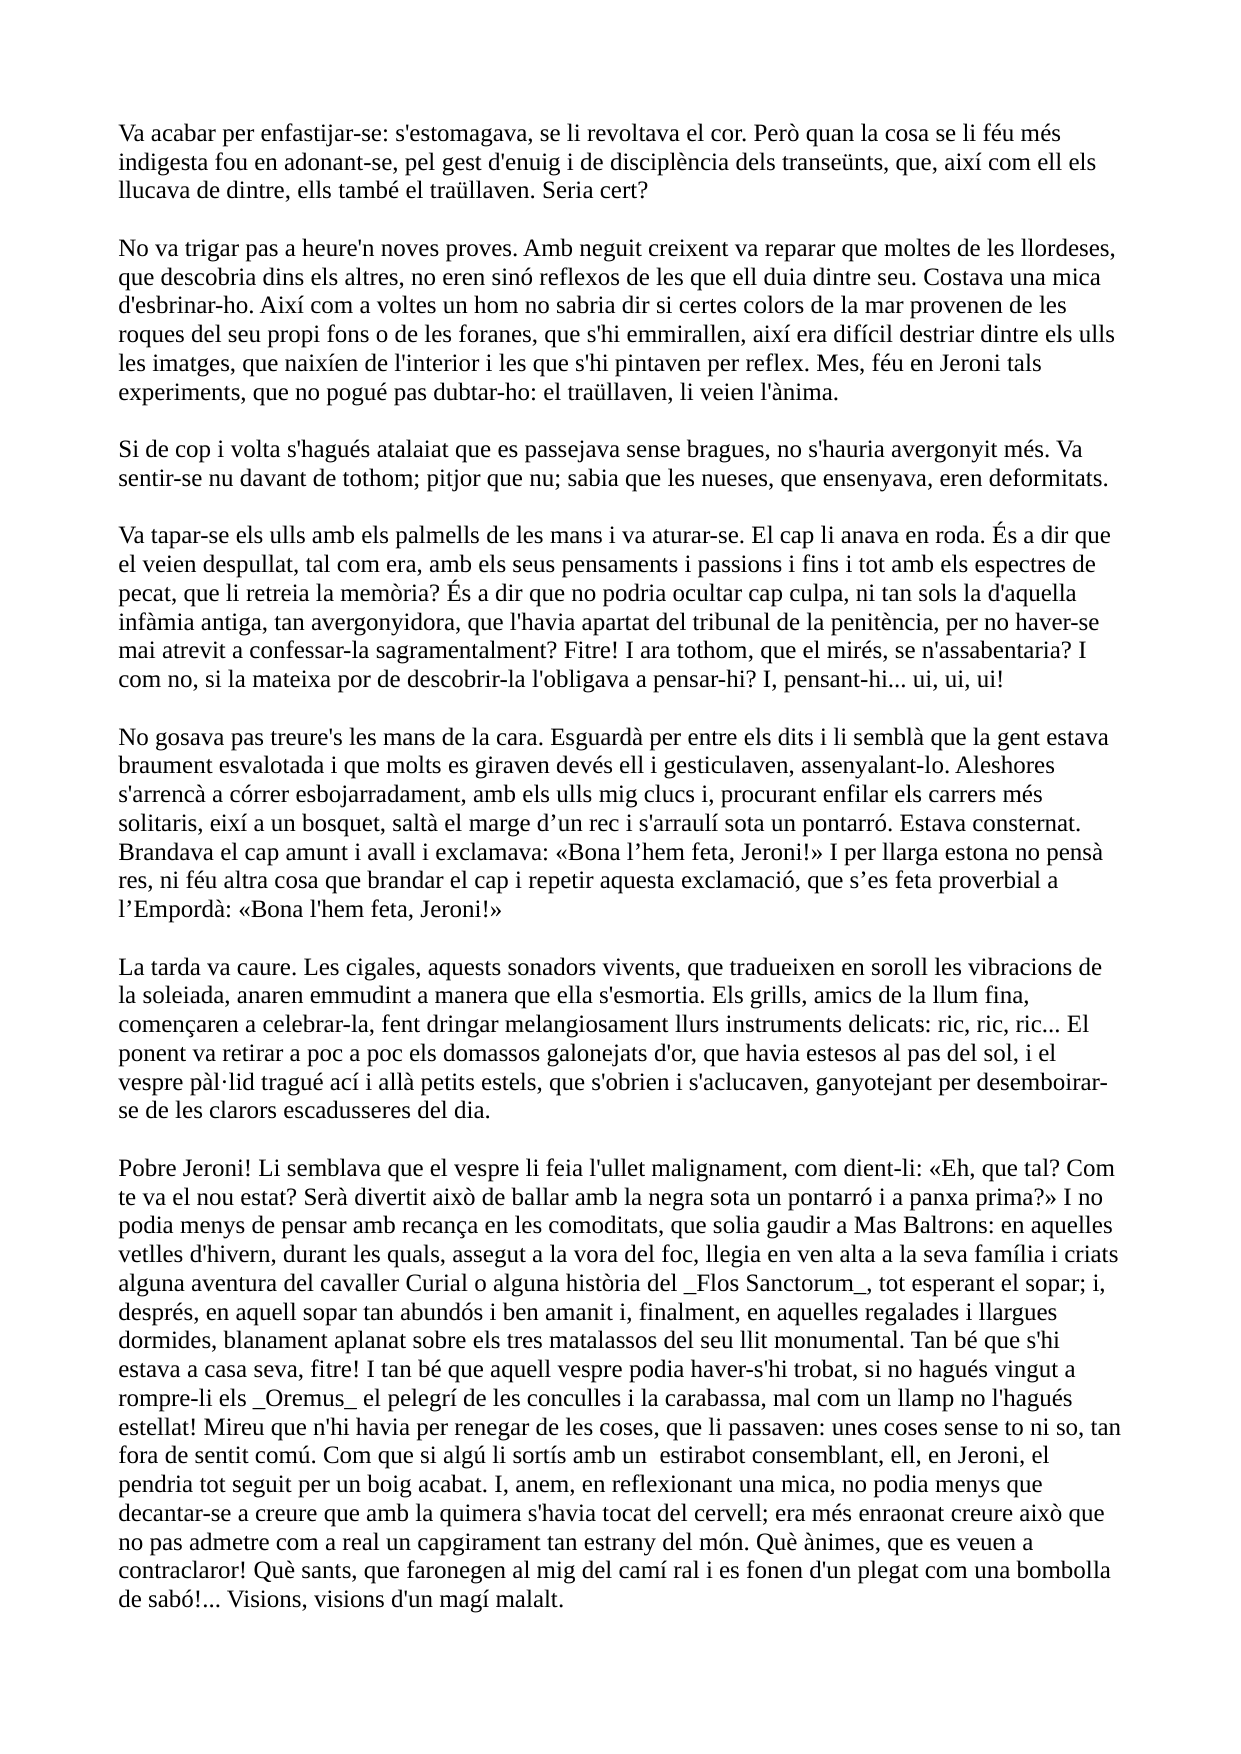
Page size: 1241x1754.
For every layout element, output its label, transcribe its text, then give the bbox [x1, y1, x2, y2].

text No va trigar pas a heure'n noves proves. Amb neguit creixent va reparar que moltes de les llordeses, que descobria dins els altres, no eren sinó reflexos de les que ell duia dintre seu. Costava una mica d'esbrinar-ho. Així com a voltes un hom no sabria dir si certes colors de la mar provenen de les roques del seu propi fons o de les foranes, que s'hi emmirallen, així era difícil destriar dintre els ulls les imatges, que naixíen de l'interior i les que s'hi pintaven per reflex. Mes, féu en Jeroni tals experiments, que no pogué pas dubtar-ho: el traüllaven, li veien l'ànima. [118, 233, 1122, 406]
text Si de cop i volta s'hagués atalaiat que es passejava sense bragues, no s'hauria avergonyit més. Va sentir-se nu davant de tothom; pitjor que nu; sabia que les nueses, que ensenyava, eren deformitats. [118, 434, 1122, 492]
text La tarda va caure. Les cigales, aquests sonadors vivents, que tradueixen en soroll les vibracions de la soleiada, anaren emmudint a manera que ella s'esmortia. Els grills, amics de la llum fina, començaren a celebrar-la, fent dringar melangiosament llurs instruments delicats: ric, ric, ric... El ponent va retirar a poc a poc els domassos galonejats d'or, que havia estesos al pas del sol, i el vespre pàl·lid tragué ací i allà petits estels, que s'obrien i s'aclucaven, ganyotejant per desemboirar-se de les clarors escadusseres del dia. [118, 952, 1122, 1124]
text Pobre Jeroni! Li semblava que el vespre li feia l'ullet malignament, com dient-li: «Eh, que tal? Com te va el nou estat? Serà divertit això de ballar amb la negra sota un pontarró i a panxa prima?» I no podia menys de pensar amb recança en les comoditats, que solia gaudir a Mas Baltrons: en aquelles vetlles d'hivern, durant les quals, assegut a la vora del foc, llegia en ven alta a la seva família i criats alguna aventura del cavaller Curial o alguna història del _Flos Sanctorum_, tot esperant el sopar; i, després, en aquell sopar tan abundós i ben amanit i, finalment, en aquelles regalades i llargues dormides, blanament aplanat sobre els tres matalassos del seu llit monumental. Tan bé que s'hi estava a casa seva, fitre! I tan bé que aquell vespre podia haver-s'hi trobat, si no hagués vingut a rompre-li els _Oremus_ el pelegrí de les conculles i la carabassa, mal com un llamp no l'hagués estellat! Mireu que n'hi havia per renegar de les coses, que li passaven: unes coses sense to ni so, tan fora de sentit comú. Com que si algú li sortís amb un estirabot consemblant, ell, en Jeroni, el pendria tot seguit per un boig acabat. I, anem, en reflexionant una mica, no podia menys que decantar-se a creure que amb la quimera s'havia tocat del cervell; era més enraonat creure això que no pas admetre com a real un capgirament tan estrany del món. Què ànimes, que es veuen a contraclaror! Què sants, que faronegen al mig del camí ral i es fonen d'un plegat com una bombolla de sabó!... Visions, visions d'un magí malalt. [118, 1153, 1122, 1613]
text Va acabar per enfastijar-se: s'estomagava, se li revoltava el cor. Però quan la cosa se li féu més indigesta fou en adonant-se, pel gest d'enuig i de disciplència dels transeünts, que, així com ell els llucava de dintre, ells també el traüllaven. Seria cert? [118, 118, 1122, 204]
text No gosava pas treure's les mans de la cara. Esguardà per entre els dits i li semblà que la gent estava braument esvalotada i que molts es giraven devés ell i gesticulaven, assenyalant-lo. Aleshores s'arrencà a córrer esbojarradament, amb els ulls mig clucs i, procurant enfilar els carrers més solitaris, eixí a un bosquet, saltà el marge d’un rec i s'arraulí sota un pontarró. Estava consternat. Brandava el cap amunt i avall i exclamava: «Bona l’hem feta, Jeroni!» I per llarga estona no pensà res, ni féu altra cosa que brandar el cap i repetir aquesta exclamació, que s’es feta proverbial a l’Empordà: «Bona l'hem feta, Jeroni!» [118, 722, 1122, 923]
text Va tapar-se els ulls amb els palmells de les mans i va aturar-se. El cap li anava en roda. És a dir que el veien despullat, tal com era, amb els seus pensaments i passions i fins i tot amb els espectres de pecat, que li retreia la memòria? És a dir que no podria ocultar cap culpa, ni tan sols la d'aquella infàmia antiga, tan avergonyidora, que l'havia apartat del tribunal de la penitència, per no haver-se mai atrevit a confessar-la sagramentalment? Fitre! I ara tothom, que el mirés, se n'assabentaria? I com no, si la mateixa por de descobrir-la l'obligava a pensar-hi? I, pensant-hi... ui, ui, ui! [118, 521, 1122, 693]
